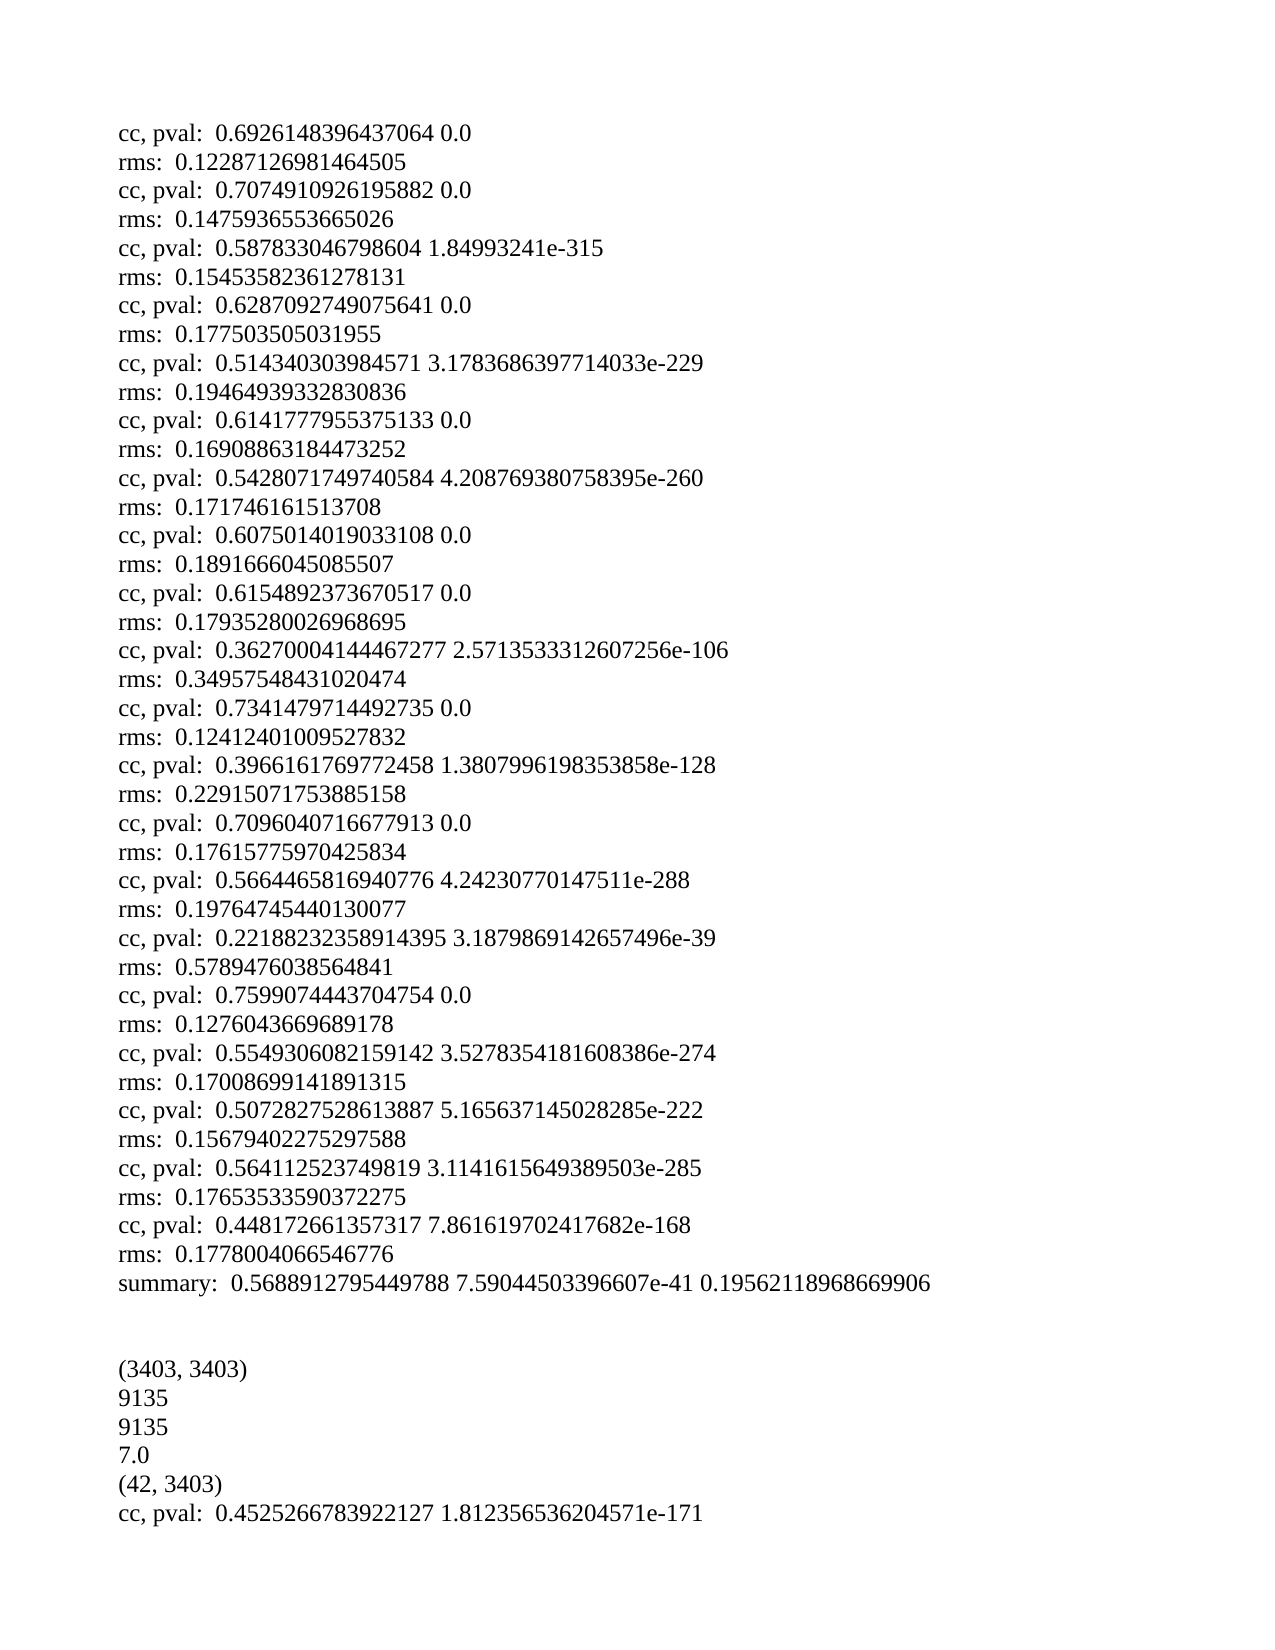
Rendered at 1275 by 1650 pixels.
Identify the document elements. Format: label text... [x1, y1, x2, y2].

text rms: 0.5789476038564841 [118, 952, 1157, 981]
text cc, pval: 0.7341479714492735 0.0 [118, 693, 1157, 722]
text rms: 0.1891666045085507 [118, 549, 1157, 578]
text cc, pval: 0.22188232358914395 3.1879869142657496e-39 [118, 923, 1157, 952]
text cc, pval: 0.448172661357317 7.861619702417682e-168 [118, 1211, 1157, 1239]
text rms: 0.17653533590372275 [118, 1182, 1157, 1211]
text cc, pval: 0.6075014019033108 0.0 [118, 521, 1157, 549]
text 9135 [118, 1412, 1157, 1441]
text (42, 3403) [118, 1469, 1157, 1498]
text rms: 0.19464939332830836 [118, 377, 1157, 406]
text rms: 0.15453582361278131 [118, 262, 1157, 291]
text rms: 0.12412401009527832 [118, 722, 1157, 751]
text rms: 0.34957548431020474 [118, 664, 1157, 693]
text cc, pval: 0.587833046798604 1.84993241e-315 [118, 233, 1157, 262]
text cc, pval: 0.6141777955375133 0.0 [118, 406, 1157, 434]
text cc, pval: 0.7096040716677913 0.0 [118, 808, 1157, 837]
text rms: 0.17008699141891315 [118, 1067, 1157, 1096]
text cc, pval: 0.7599074443704754 0.0 [118, 981, 1157, 1009]
text cc, pval: 0.36270004144467277 2.5713533312607256e-106 [118, 636, 1157, 664]
text cc, pval: 0.7074910926195882 0.0 [118, 176, 1157, 204]
text summary: 0.5688912795449788 7.59044503396607e-41 0.19562118968669906 [118, 1268, 1157, 1297]
text rms: 0.16908863184473252 [118, 434, 1157, 463]
text (3403, 3403) [118, 1354, 1157, 1383]
text rms: 0.177503505031955 [118, 319, 1157, 348]
text cc, pval: 0.6154892373670517 0.0 [118, 578, 1157, 607]
text rms: 0.1475936553665026 [118, 204, 1157, 233]
text cc, pval: 0.5428071749740584 4.208769380758395e-260 [118, 463, 1157, 492]
text rms: 0.17615775970425834 [118, 837, 1157, 866]
text rms: 0.12287126981464505 [118, 147, 1157, 176]
text cc, pval: 0.564112523749819 3.1141615649389503e-285 [118, 1153, 1157, 1182]
text rms: 0.22915071753885158 [118, 779, 1157, 808]
text cc, pval: 0.5664465816940776 4.24230770147511e-288 [118, 866, 1157, 894]
text rms: 0.15679402275297588 [118, 1124, 1157, 1153]
text rms: 0.1778004066546776 [118, 1239, 1157, 1268]
text cc, pval: 0.3966161769772458 1.3807996198353858e-128 [118, 751, 1157, 779]
text rms: 0.17935280026968695 [118, 607, 1157, 636]
text cc, pval: 0.5549306082159142 3.5278354181608386e-274 [118, 1038, 1157, 1067]
text 7.0 [118, 1441, 1157, 1469]
text rms: 0.1276043669689178 [118, 1009, 1157, 1038]
text 9135 [118, 1383, 1157, 1412]
text cc, pval: 0.4525266783922127 1.812356536204571e-171 [118, 1498, 1157, 1527]
text cc, pval: 0.514340303984571 3.1783686397714033e-229 [118, 348, 1157, 377]
text cc, pval: 0.6926148396437064 0.0 [118, 118, 1157, 147]
text rms: 0.171746161513708 [118, 492, 1157, 521]
text rms: 0.19764745440130077 [118, 894, 1157, 923]
text cc, pval: 0.6287092749075641 0.0 [118, 291, 1157, 319]
text cc, pval: 0.5072827528613887 5.165637145028285e-222 [118, 1096, 1157, 1124]
